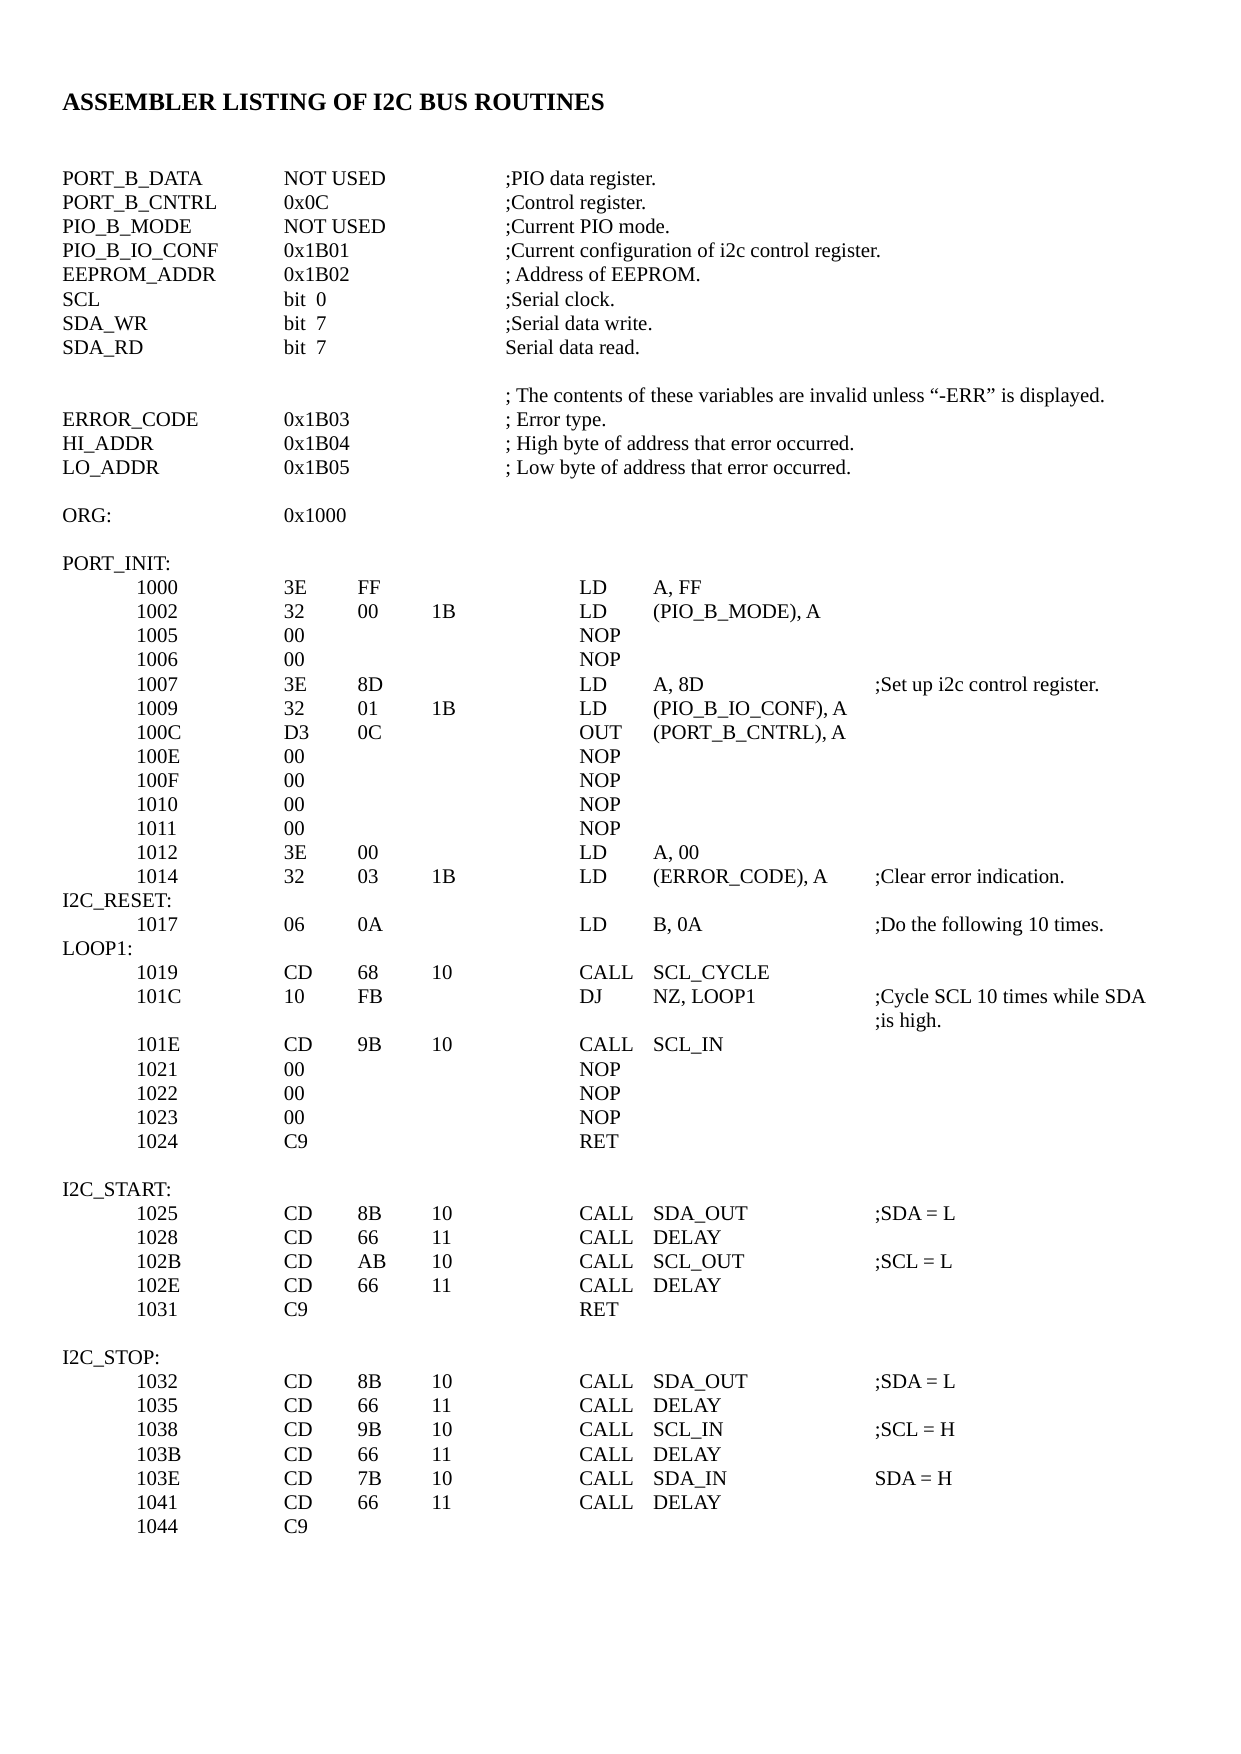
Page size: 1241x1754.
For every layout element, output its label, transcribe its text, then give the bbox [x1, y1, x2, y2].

text ASSEMBLER LISTING OF I2C BUS ROUTINES [62, 87, 1174, 116]
text 103B CD 66 11 CALL DELAY [62, 1441, 1174, 1466]
text 1021 00 NOP [62, 1056, 1174, 1081]
text I2C_START: [62, 1177, 1174, 1201]
text 1044 C9 [62, 1514, 1174, 1538]
text 1023 00 NOP [62, 1104, 1174, 1129]
text 1010 00 NOP [62, 792, 1174, 816]
text PORT_B_DATA NOT USED ;PIO data register. [62, 166, 1174, 190]
text 1014 32 03 1B LD (ERROR_CODE), A ;Clear error indication. [62, 864, 1174, 888]
text 1028 CD 66 11 CALL DELAY [62, 1225, 1174, 1249]
text PIO_B_MODE NOT USED ;Current PIO mode. [62, 214, 1174, 238]
text 1035 CD 66 11 CALL DELAY [62, 1393, 1174, 1417]
text SDA_RD bit 7 Serial data read. [62, 334, 1174, 359]
text 1022 00 NOP [62, 1081, 1174, 1104]
text 100C D3 0C OUT (PORT_B_CNTRL), A [62, 719, 1174, 744]
text 1032 CD 8B 10 CALL SDA_OUT ;SDA = L [62, 1369, 1174, 1393]
text PORT_INIT: [62, 551, 1174, 575]
text LOOP1: [62, 936, 1174, 960]
text 1017 06 0A LD B, 0A ;Do the following 10 times. [62, 912, 1174, 936]
text ; The contents of these variables are invalid unless “-ERR” is displayed. [62, 383, 1174, 407]
text 103E CD 7B 10 CALL SDA_IN SDA = H [62, 1466, 1174, 1489]
text SCL bit 0 ;Serial clock. [62, 286, 1174, 311]
text SDA_WR bit 7 ;Serial data write. [62, 311, 1174, 334]
text EEPROM_ADDR 0x1B02 ; Address of EEPROM. [62, 262, 1174, 286]
text 1002 32 00 1B LD (PIO_B_MODE), A [62, 599, 1174, 623]
text 1006 00 NOP [62, 647, 1174, 671]
text 1009 32 01 1B LD (PIO_B_IO_CONF), A [62, 696, 1174, 719]
text 1007 3E 8D LD A, 8D ;Set up i2c control register. [62, 671, 1174, 696]
text 101E CD 9B 10 CALL SCL_IN [62, 1032, 1174, 1056]
text 1005 00 NOP [62, 623, 1174, 647]
text 102B CD AB 10 CALL SCL_OUT ;SCL = L [62, 1249, 1174, 1273]
text LO_ADDR 0x1B05 ; Low byte of address that error occurred. [62, 455, 1174, 479]
text I2C_RESET: [62, 888, 1174, 912]
text I2C_STOP: [62, 1345, 1174, 1369]
text PORT_B_CNTRL 0x0C ;Control register. [62, 190, 1174, 214]
text 1031 C9 RET [62, 1297, 1174, 1321]
text 101C 10 FB DJ NZ, LOOP1 ;Cycle SCL 10 times while SDA [62, 984, 1174, 1008]
text ;is high. [62, 1008, 1174, 1032]
text 100E 00 NOP [62, 744, 1174, 768]
text 1041 CD 66 11 CALL DELAY [62, 1489, 1174, 1514]
text HI_ADDR 0x1B04 ; High byte of address that error occurred. [62, 431, 1174, 455]
text ORG: 0x1000 [62, 503, 1174, 527]
text PIO_B_IO_CONF 0x1B01 ;Current configuration of i2c control register. [62, 238, 1174, 262]
text 1011 00 NOP [62, 816, 1174, 840]
text 1024 C9 RET [62, 1129, 1174, 1153]
text 1012 3E 00 LD A, 00 [62, 840, 1174, 864]
text ERROR_CODE 0x1B03 ; Error type. [62, 407, 1174, 431]
text 1025 CD 8B 10 CALL SDA_OUT ;SDA = L [62, 1201, 1174, 1225]
text 100F 00 NOP [62, 768, 1174, 792]
text 1038 CD 9B 10 CALL SCL_IN ;SCL = H [62, 1417, 1174, 1441]
text 1000 3E FF LD A, FF [62, 575, 1174, 599]
text 102E CD 66 11 CALL DELAY [62, 1273, 1174, 1297]
text 1019 CD 68 10 CALL SCL_CYCLE [62, 960, 1174, 984]
